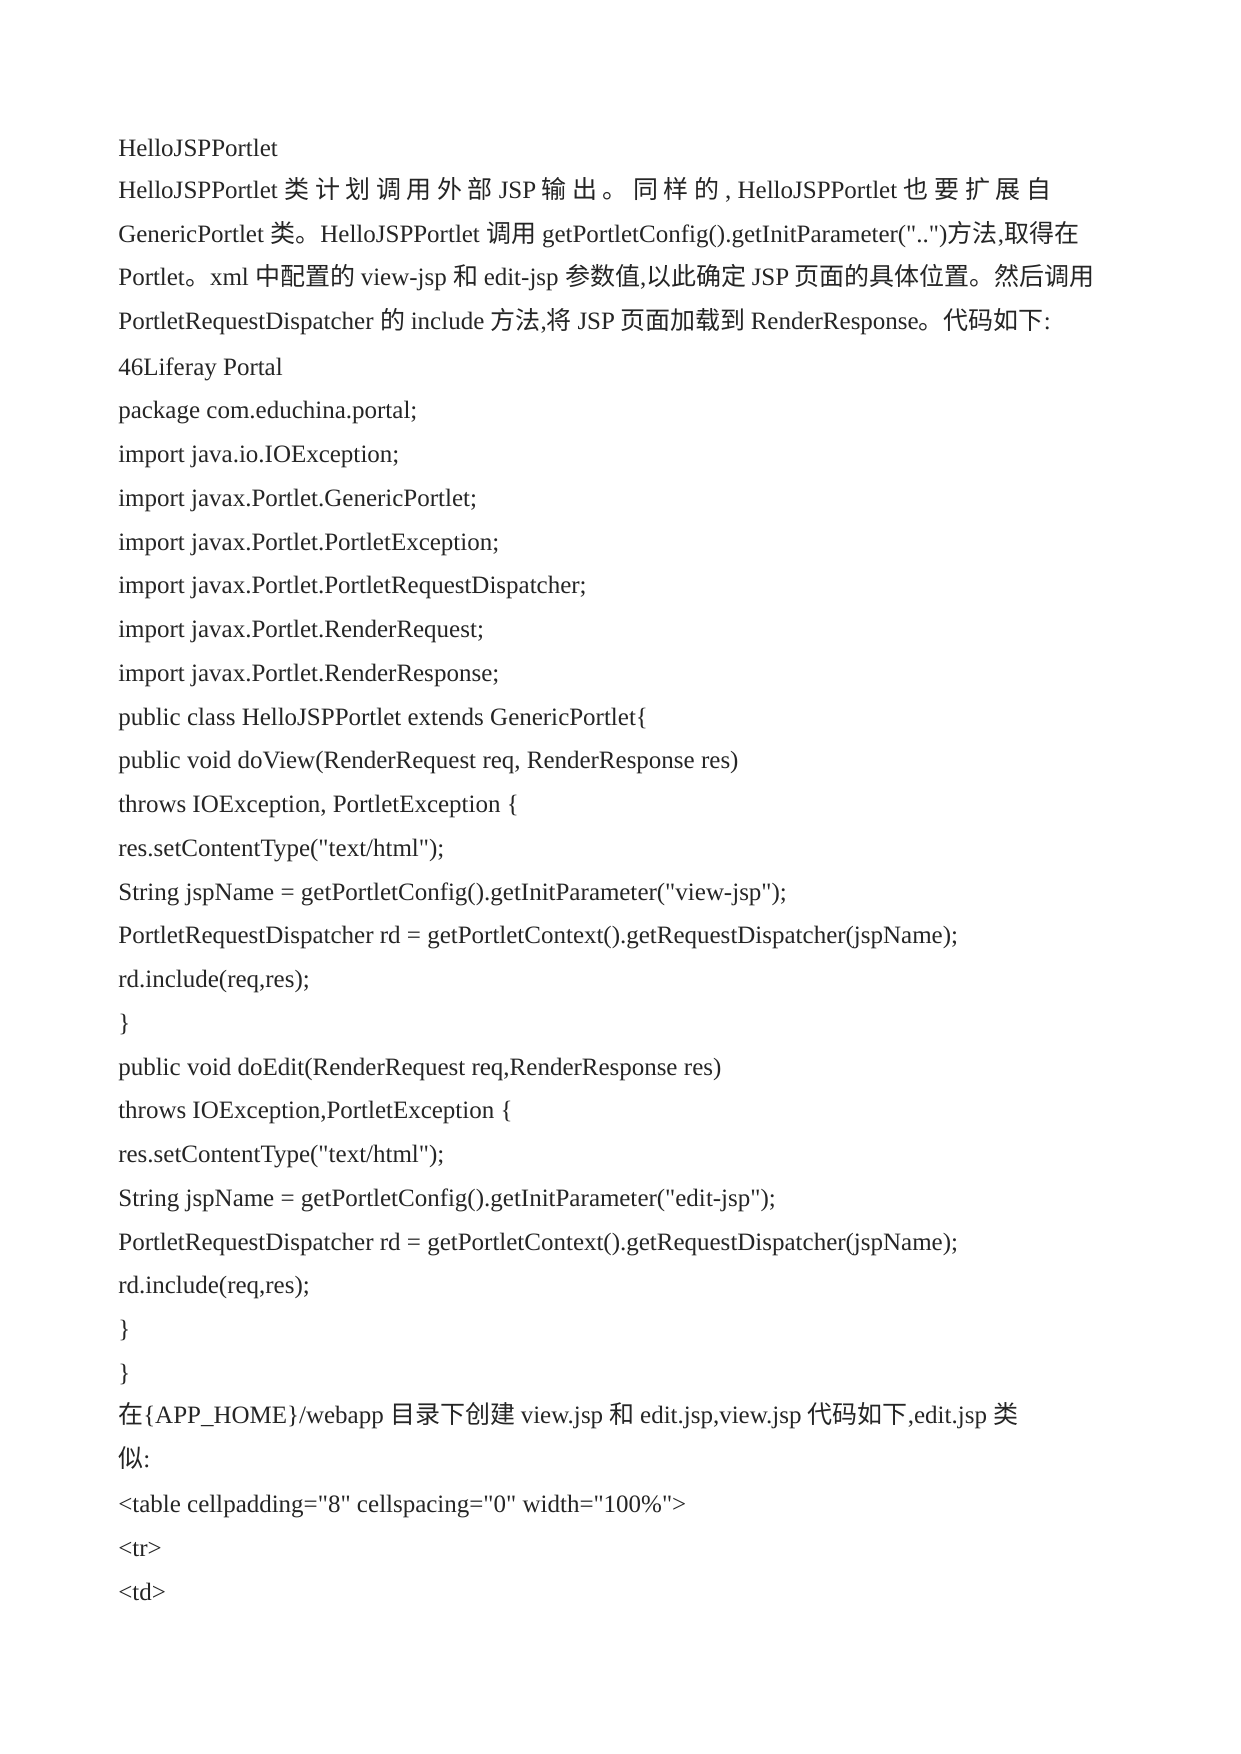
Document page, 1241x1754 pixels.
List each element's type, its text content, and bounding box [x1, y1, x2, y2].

text 46Liferay Portal [118, 337, 1122, 381]
text import javax.Portlet.GenericPortlet; [118, 468, 1122, 512]
text PortletRequestDispatcher rd = getPortletContext().getRequestDispatcher(jspName); [118, 906, 1122, 949]
text <table cellpadding="8" cellspacing="0" width="100%"> [118, 1474, 1122, 1518]
text import javax.Portlet.RenderRequest; [118, 599, 1122, 643]
text } [118, 993, 1122, 1037]
text import javax.Portlet.RenderResponse; [118, 643, 1122, 687]
text public class HelloJSPPortlet extends GenericPortlet{ [118, 687, 1122, 731]
text import javax.Portlet.PortletRequestDispatcher; [118, 556, 1122, 599]
text res.setContentType("text/html"); [118, 818, 1122, 862]
text String jspName = getPortletConfig().getInitParameter("view-jsp"); [118, 862, 1122, 906]
text 在{APP_HOME}/webapp 目录下创建 view.jsp 和 edit.jsp,view.jsp 代码如下,edit.jsp 类 [118, 1387, 1122, 1431]
text rd.include(req,res); [118, 1256, 1122, 1299]
text String jspName = getPortletConfig().getInitParameter("edit-jsp"); [118, 1168, 1122, 1212]
text throws IOException,PortletException { [118, 1081, 1122, 1124]
text <td> [118, 1562, 1122, 1606]
text PortletRequestDispatcher 的 include 方法,将 JSP 页面加载到 RenderResponse。代码如下: [118, 293, 1122, 337]
text } [118, 1299, 1122, 1343]
text GenericPortlet 类。HelloJSPPortlet 调用 getPortletConfig().getInitParameter("..")方法,取得在 [118, 206, 1122, 249]
text res.setContentType("text/html"); [118, 1124, 1122, 1168]
text } [118, 1343, 1122, 1387]
text Portlet。xml 中配置的 view-jsp 和 edit-jsp 参数值,以此确定 JSP 页面的具体位置。然后调用 [118, 249, 1122, 293]
text package com.educhina.portal; [118, 381, 1122, 424]
text rd.include(req,res); [118, 949, 1122, 993]
text throws IOException, PortletException { [118, 774, 1122, 818]
text HelloJSPPortlet [118, 118, 1122, 162]
text import javax.Portlet.PortletException; [118, 512, 1122, 556]
text HelloJSPPortlet 类 计 划 调 用 外 部 JSP 输 出 。 同 样 的 , HelloJSPPortlet 也 要 扩 展 自 [118, 162, 1122, 206]
text PortletRequestDispatcher rd = getPortletContext().getRequestDispatcher(jspName); [118, 1212, 1122, 1256]
text 似: [118, 1431, 1122, 1474]
text <tr> [118, 1518, 1122, 1562]
text public void doView(RenderRequest req, RenderResponse res) [118, 731, 1122, 774]
text public void doEdit(RenderRequest req,RenderResponse res) [118, 1037, 1122, 1081]
text import java.io.IOException; [118, 424, 1122, 468]
